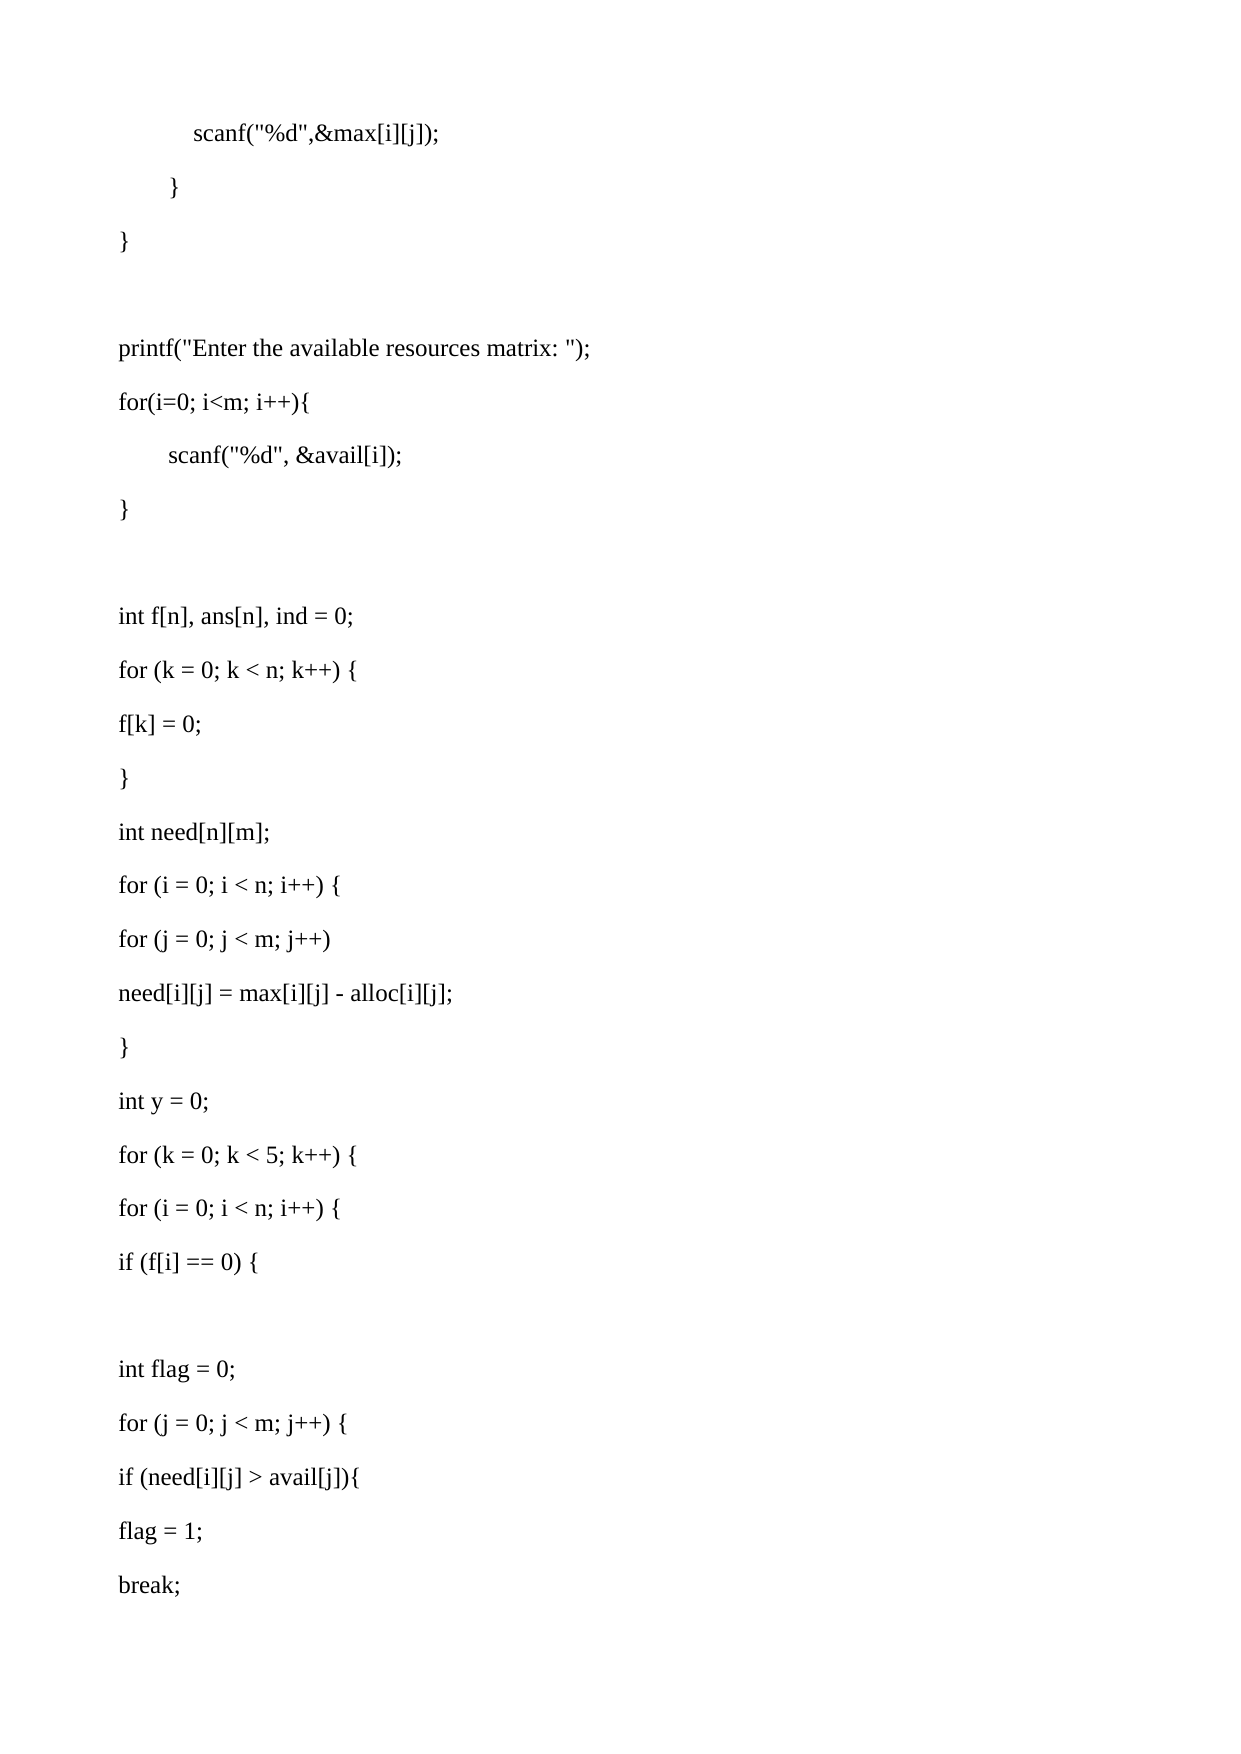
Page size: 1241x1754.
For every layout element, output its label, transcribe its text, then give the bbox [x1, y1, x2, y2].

text } [118, 1032, 1122, 1061]
text int flag = 0; [118, 1354, 1122, 1383]
text flag = 1; [118, 1516, 1122, 1544]
text for (i = 0; i < n; i++) { [118, 870, 1122, 899]
text } [118, 763, 1122, 791]
text int f[n], ans[n], ind = 0; [118, 601, 1122, 630]
text need[i][j] = max[i][j] - alloc[i][j]; [118, 978, 1122, 1007]
text for(i=0; i<m; i++){ [118, 387, 1122, 415]
text for (k = 0; k < 5; k++) { [118, 1140, 1122, 1168]
text f[k] = 0; [118, 709, 1122, 738]
text scanf("%d",&max[i][j]); [118, 118, 1122, 147]
text printf("Enter the available resources matrix: "); [118, 333, 1122, 361]
text for (j = 0; j < m; j++) { [118, 1408, 1122, 1437]
text for (j = 0; j < m; j++) [118, 924, 1122, 953]
text int y = 0; [118, 1086, 1122, 1114]
text if (f[i] == 0) { [118, 1247, 1122, 1276]
text break; [118, 1570, 1122, 1598]
text for (k = 0; k < n; k++) { [118, 655, 1122, 684]
text } [118, 172, 1122, 201]
text for (i = 0; i < n; i++) { [118, 1193, 1122, 1222]
text int need[n][m]; [118, 817, 1122, 845]
text if (need[i][j] > avail[j]){ [118, 1462, 1122, 1491]
text } [118, 494, 1122, 523]
text scanf("%d", &avail[i]); [118, 440, 1122, 469]
text } [118, 226, 1122, 254]
